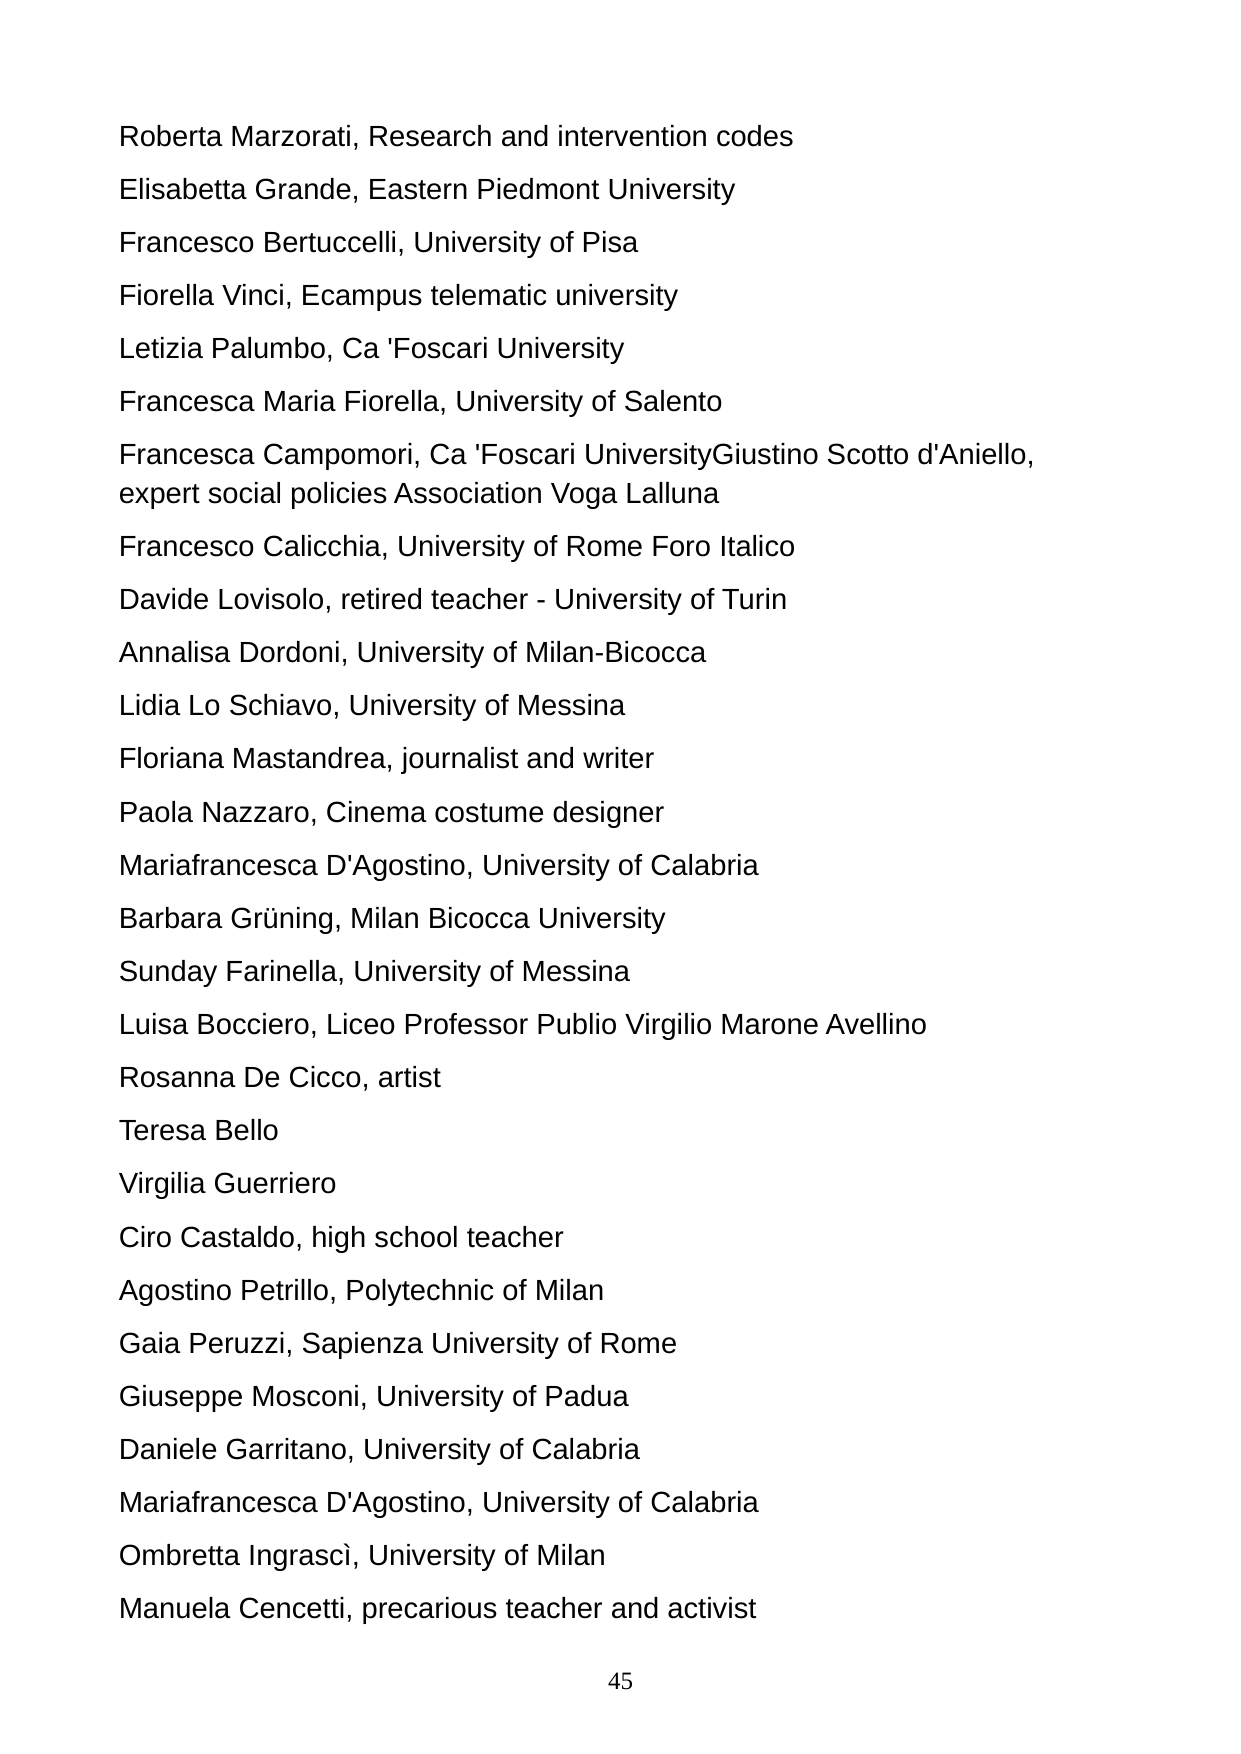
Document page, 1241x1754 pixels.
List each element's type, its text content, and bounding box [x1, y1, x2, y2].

text Elisabetta Grande, Eastern Piedmont University [118, 172, 1122, 205]
text Agostino Petrillo, Polytechnic of Milan [118, 1273, 1122, 1306]
text Teresa Bello [118, 1113, 1122, 1147]
text Francesca Maria Fiorella, University of Salento [118, 384, 1122, 418]
text Luisa Bocciero, Liceo Professor Publio Virgilio Marone Avellino [118, 1007, 1122, 1041]
text Letizia Palumbo, Ca 'Foscari University [118, 331, 1122, 364]
text Daniele Garritano, University of Calabria [118, 1432, 1122, 1466]
text Paola Nazzaro, Cinema costume designer [118, 794, 1122, 828]
text Francesco Bertuccelli, University of Pisa [118, 225, 1122, 258]
text Fiorella Vinci, Ecampus telematic university [118, 278, 1122, 311]
text Rosanna De Cicco, artist [118, 1060, 1122, 1094]
text Manuela Cencetti, precarious teacher and activist [118, 1591, 1122, 1625]
text Francesco Calicchia, University of Rome Foro Italico [118, 529, 1122, 562]
text Sunday Farinella, University of Messina [118, 954, 1122, 987]
text Floriana Mastandrea, journalist and writer [118, 741, 1122, 775]
text Mariafrancesca D'Agostino, University of Calabria [118, 848, 1122, 881]
text Ombretta Ingrascì, University of Milan [118, 1538, 1122, 1572]
text Lidia Lo Schiavo, University of Messina [118, 688, 1122, 722]
text Davide Lovisolo, retired teacher - University of Turin [118, 582, 1122, 616]
text Barbara Grüning, Milan Bicocca University [118, 901, 1122, 934]
text Gaia Peruzzi, Sapienza University of Rome [118, 1326, 1122, 1359]
text Annalisa Dordoni, University of Milan-Bicocca [118, 635, 1122, 669]
text Virgilia Guerriero [118, 1166, 1122, 1200]
text Giuseppe Mosconi, University of Padua [118, 1379, 1122, 1412]
text Francesca Campomori, Ca 'Foscari UniversityGiustino Scotto d'Aniello, expert social policies Association Voga Lalluna [118, 437, 1122, 509]
text Roberta Marzorati, Research and intervention codes [118, 118, 1122, 152]
text Mariafrancesca D'Agostino, University of Calabria [118, 1485, 1122, 1519]
text Ciro Castaldo, high school teacher [118, 1219, 1122, 1253]
